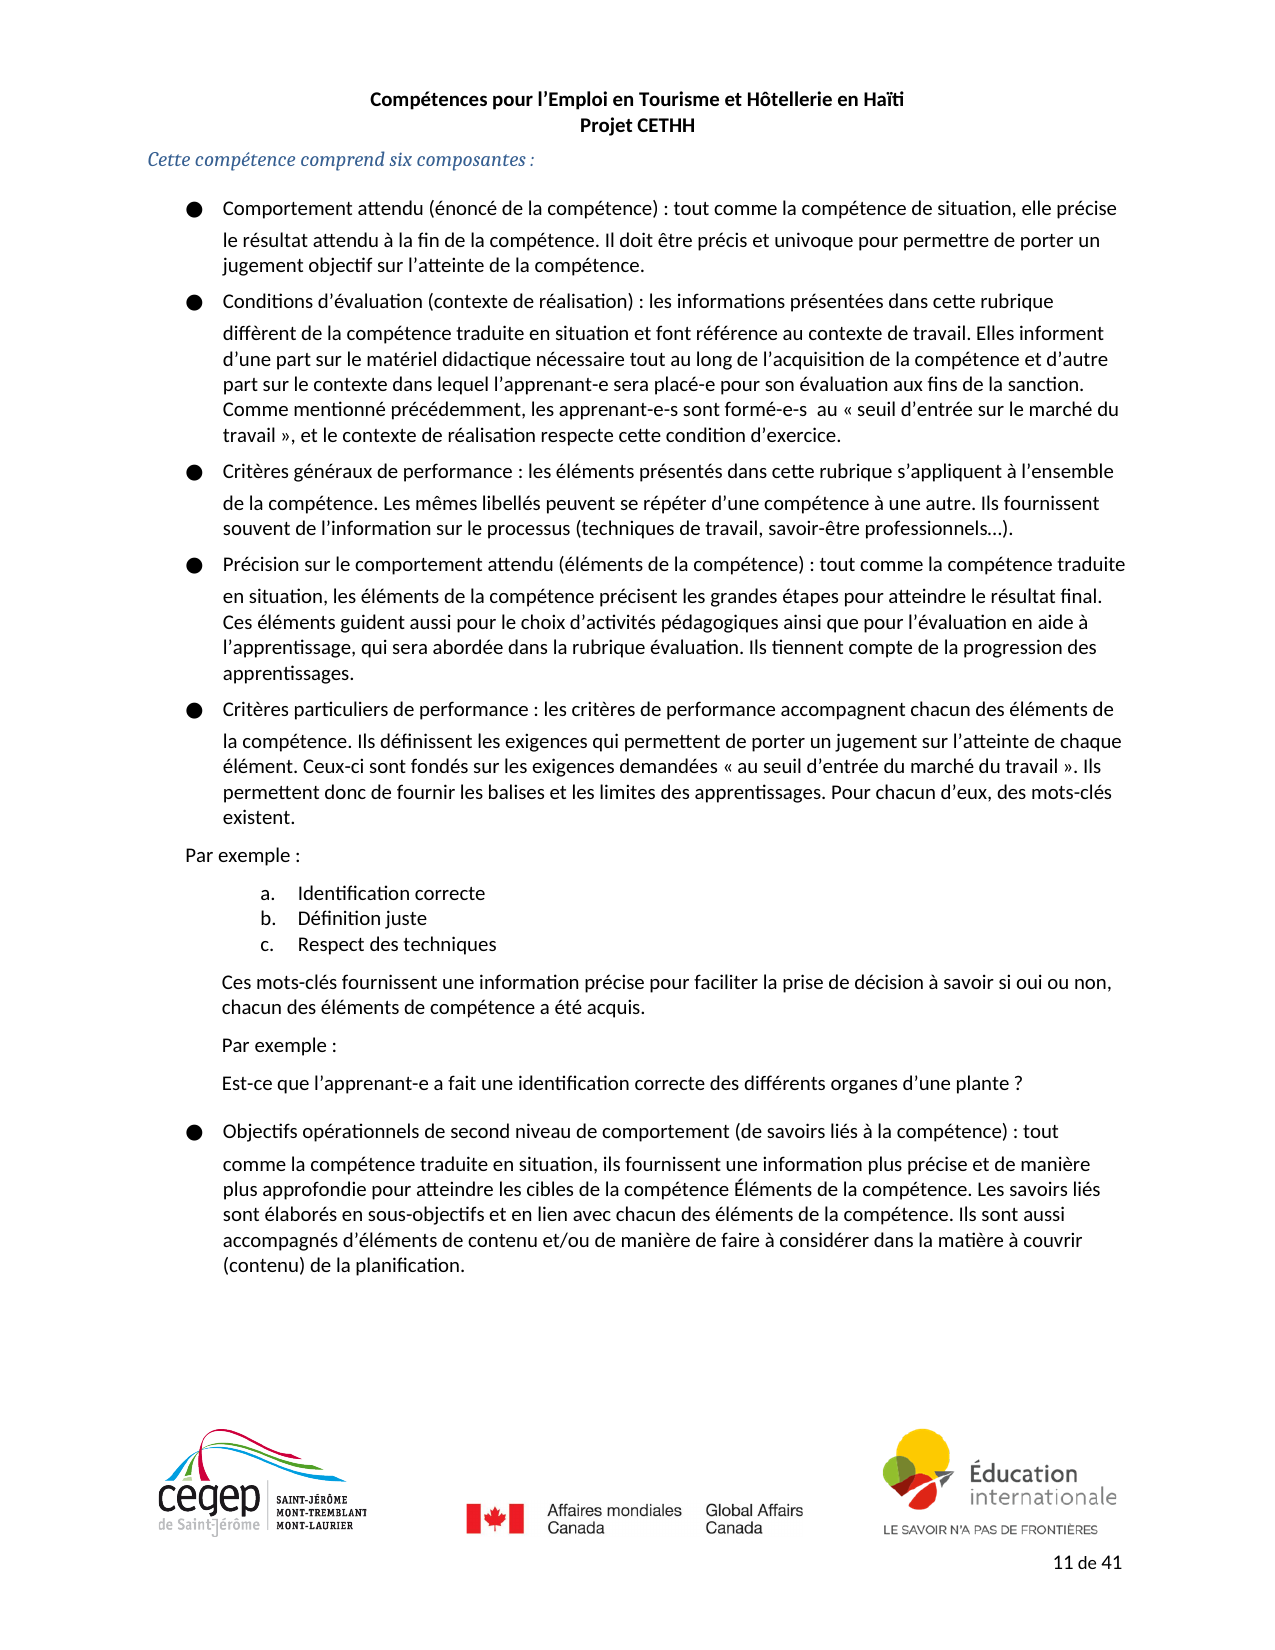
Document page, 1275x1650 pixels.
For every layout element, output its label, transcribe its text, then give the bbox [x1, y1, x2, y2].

picture [882, 1428, 1117, 1537]
list Comportement attendu (énoncé de la compétence) : tout comme la compétence de situation, elle précise le résultat attendu à la fin de la compétence. Il doit être précis et univoque pour permettre de porter un jugement objectif sur l’atteinte de la compétence. [185, 184, 1127, 278]
list Définition juste [260, 906, 1127, 931]
list Précision sur le comportement attendu (éléments de la compétence) : tout comme la compétence traduite en situation, les éléments de la compétence précisent les grandes étapes pour atteindre le résultat final. Ces éléments guident aussi pour le choix d’activités pédagogiques ainsi que pour l’évaluation en aide à l’apprentissage, qui sera abordée dans la rubrique évaluation. Ils tiennent compte de la progression des apprentissages. [185, 541, 1127, 685]
picture [158, 1429, 367, 1537]
text Par exemple : [148, 842, 1127, 868]
picture [466, 1500, 803, 1537]
list Critères généraux de performance : les éléments présentés dans cette rubrique s’appliquent à l’ensemble de la compétence. Les mêmes libellés peuvent se répéter d’une compétence à une autre. Ils fournissent souvent de l’information sur le processus (techniques de travail, savoir-être professionnels…). [185, 447, 1127, 541]
list Identification correcte [260, 880, 1127, 906]
list Critères particuliers de performance : les critères de performance accompagnent chacun des éléments de la compétence. Ils définissent les exigences qui permettent de porter un jugement sur l’atteinte de chaque élément. Ceux-ci sont fondés sur les exigences demandées « au seuil d’entrée du marché du travail ». Ils permettent donc de fournir les balises et les limites des apprentissages. Pour chacun d’eux, des mots-clés existent. [185, 685, 1127, 830]
text Par exemple : [148, 1032, 1127, 1058]
list Conditions d’évaluation (contexte de réalisation) : les informations présentées dans cette rubrique diffèrent de la compétence traduite en situation et font référence au contexte de travail. Elles informent d’une part sur le matériel didactique nécessaire tout au long de l’acquisition de la compétence et d’autre part sur le contexte dans lequel l’apprenant-e sera placé-e pour son évaluation aux fins de la sanction. Comme mentionné précédemment, les apprenant-e-s sont formé-e-s au « seuil d’entrée sur le marché du travail », et le contexte de réalisation respecte cette condition d’exercice. [185, 278, 1127, 447]
subtitle Cette compétence comprend six composantes : [148, 148, 1127, 172]
list Objectifs opérationnels de second niveau de comportement (de savoirs liés à la compétence) : tout comme la compétence traduite en situation, ils fournissent une information plus précise et de manière plus approfondie pour atteindre les cibles de la compétence Éléments de la compétence. Les savoirs liés sont élaborés en sous-objectifs et en lien avec chacun des éléments de la compétence. Ils sont aussi accompagnés d’éléments de contenu et/ou de manière de faire à considérer dans la matière à couvrir (contenu) de la planification. [185, 1108, 1127, 1278]
text Ces mots-clés fournissent une information précise pour faciliter la prise de décision à savoir si oui ou non, chacun des éléments de compétence a été acquis. [222, 969, 1127, 1020]
list Respect des techniques [260, 931, 1127, 956]
text Est-ce que l’apprenant-e a fait une identification correcte des différents organes d’une plante ? [148, 1070, 1127, 1096]
